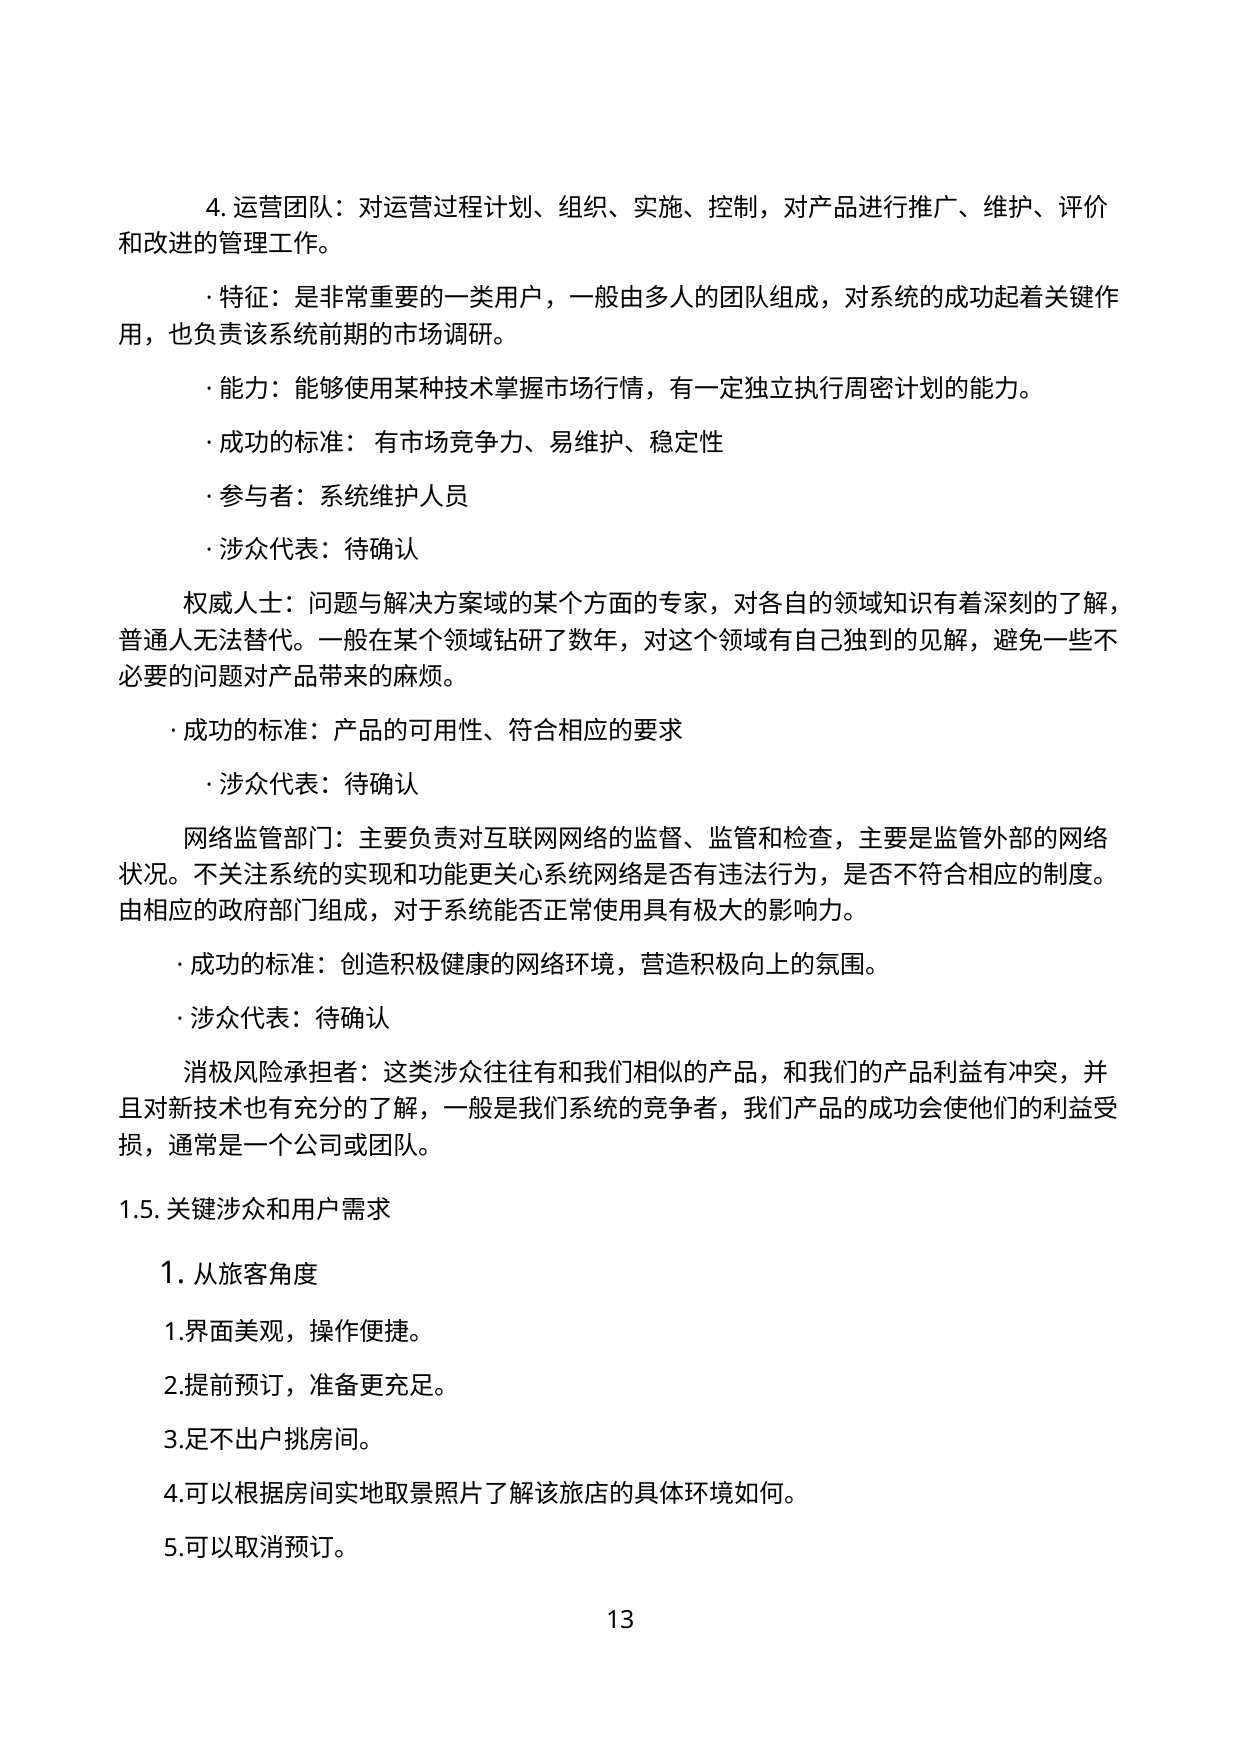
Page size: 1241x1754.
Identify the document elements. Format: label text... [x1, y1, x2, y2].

text · 参与者：系统维护人员 [118, 476, 1122, 512]
text 消极风险承担者：这类涉众往往有和我们相似的产品，和我们的产品利益有冲突，并且对新技术也有充分的了解，一般是我们系统的竞争者，我们产品的成功会使他们的利益受损，通常是一个公司或团队。 [118, 1053, 1122, 1161]
text · 能力：能够使用某种技术掌握市场行情，有一定独立执行周密计划的能力。 [118, 368, 1122, 404]
subtitle 关键涉众和用户需求 [118, 1189, 1122, 1226]
text 网络监管部门：主要负责对互联网网络的监督、监管和检查，主要是监管外部的网络状况。不关注系统的实现和功能更关心系统网络是否有违法行为，是否不符合相应的制度。由相应的政府部门组成，对于系统能否正常使用具有极大的影响力。 [118, 818, 1122, 927]
text 5.可以取消预订。 [118, 1527, 1122, 1563]
text · 涉众代表：待确认 [118, 530, 1122, 566]
text · 成功的标准：创造积极健康的网络环境，营造积极向上的氛围。 [118, 945, 1122, 981]
text 1. 从旅客角度 [118, 1251, 1122, 1293]
text · 成功的标准：产品的可用性、符合相应的要求 [118, 710, 1122, 747]
text 2.提前预订，准备更充足。 [118, 1365, 1122, 1402]
text 4. 运营团队：对运营过程计划、组织、实施、控制，对产品进行推广、维护、评价和改进的管理工作。 [118, 188, 1122, 260]
text · 涉众代表：待确认 [118, 999, 1122, 1035]
text 权威人士：问题与解决方案域的某个方面的专家，对各自的领域知识有着深刻的了解，普通人无法替代。一般在某个领域钻研了数年，对这个领域有自己独到的见解，避免一些不必要的问题对产品带来的麻烦。 [118, 584, 1122, 693]
text 4.可以根据房间实地取景照片了解该旅店的具体环境如何。 [118, 1473, 1122, 1509]
text 3.足不出户挑房间。 [118, 1419, 1122, 1456]
text · 成功的标准： 有市场竞争力、易维护、稳定性 [118, 422, 1122, 458]
text 1.界面美观，操作便捷。 [118, 1311, 1122, 1348]
text · 涉众代表：待确认 [118, 764, 1122, 801]
text · 特征：是非常重要的一类用户，一般由多人的团队组成，对系统的成功起着关键作用，也负责该系统前期的市场调研。 [118, 278, 1122, 350]
